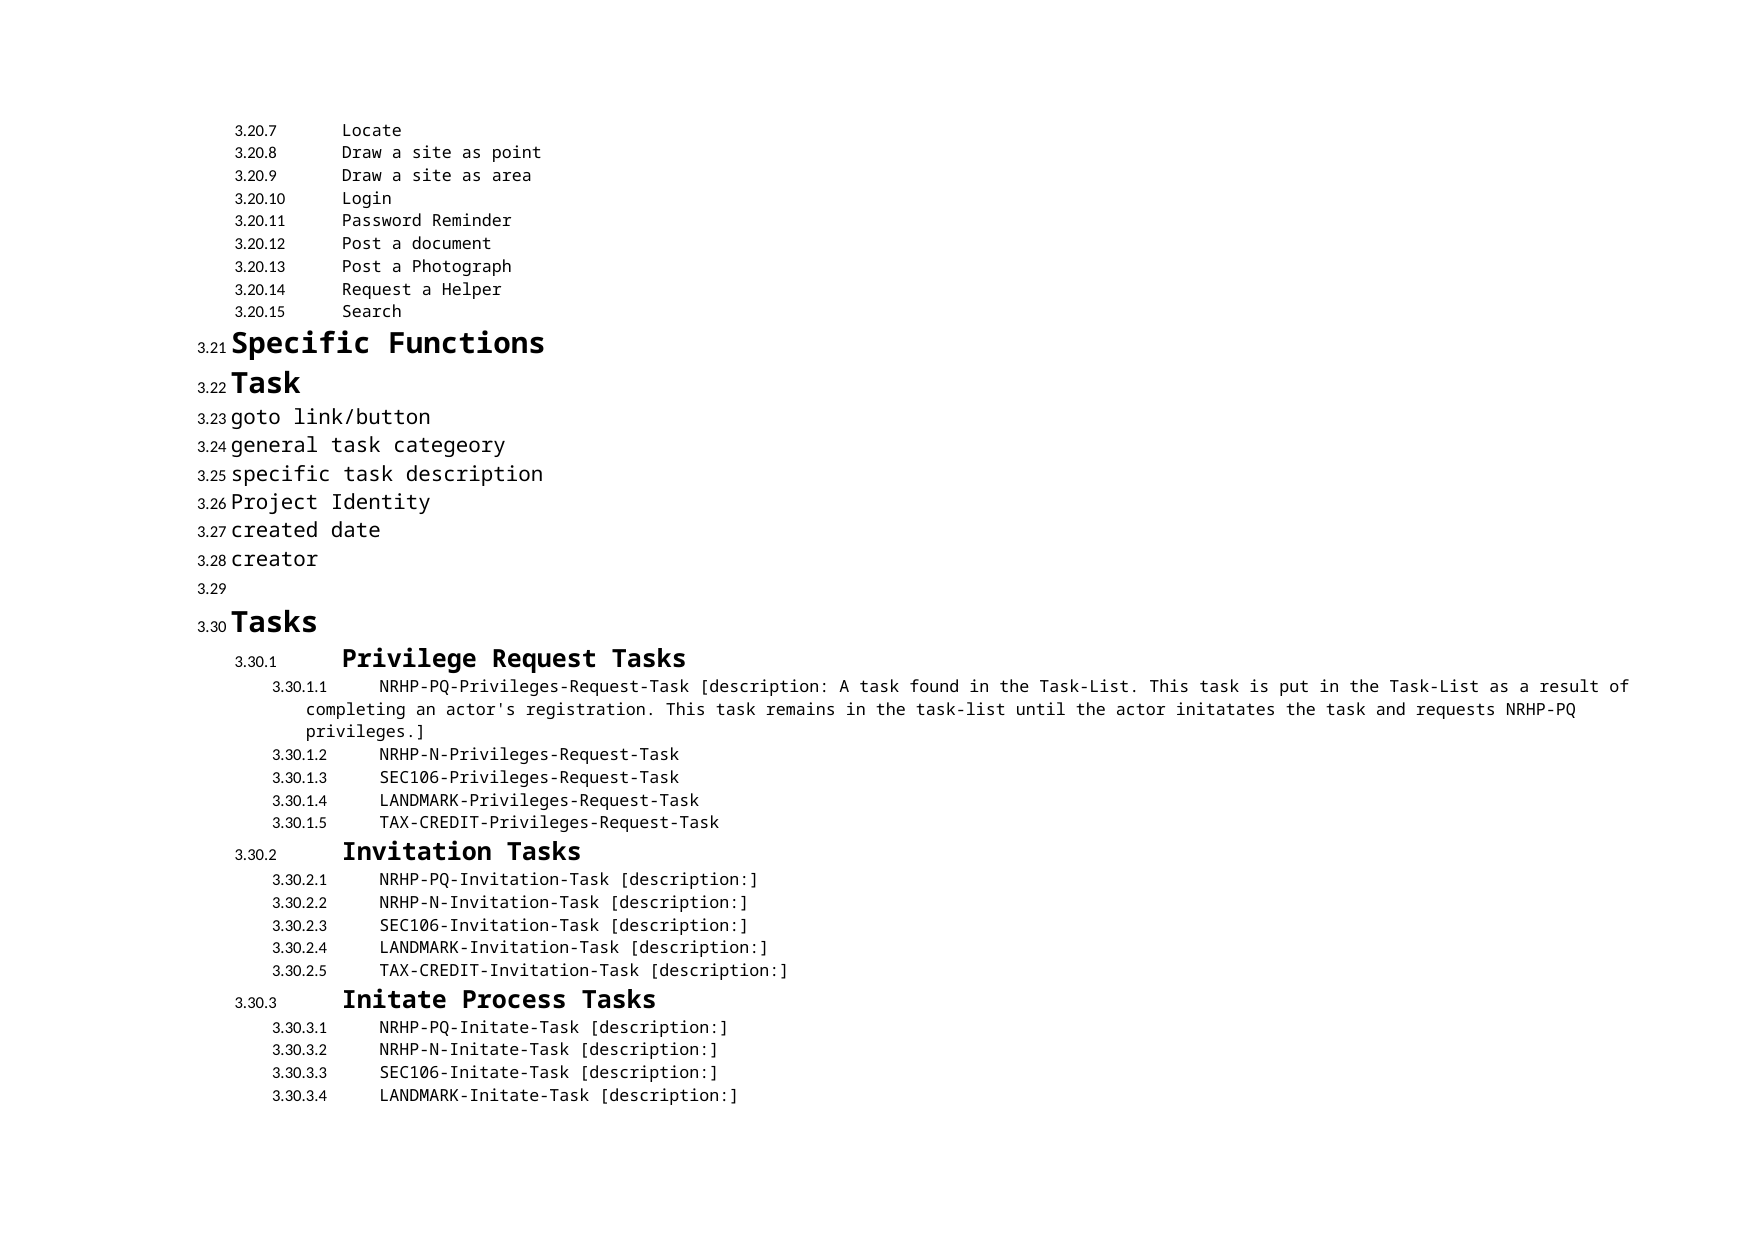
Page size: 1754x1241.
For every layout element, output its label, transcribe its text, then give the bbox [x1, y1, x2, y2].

list Post a document [231, 232, 1636, 254]
list Password Reminder [231, 209, 1636, 232]
list Draw a site as area [231, 163, 1636, 186]
list Locate [231, 118, 1636, 141]
list Initate Process Tasks [231, 981, 1636, 1015]
list TAX-CREDIT-Invitation-Task [description:] [268, 958, 1636, 981]
list Privilege Request Tasks [231, 641, 1636, 675]
list SEC106-Privileges-Request-Task [268, 766, 1636, 788]
list NRHP-PQ-Privileges-Request-Task [description: A task found in the Task-List. This task is put in the Task-List as a result of completing an actor's registration. This task remains in the task-list until the actor initatates the task and requests NRHP-PQ privileges.] [268, 675, 1636, 743]
list Tasks [193, 601, 1636, 641]
list creator [193, 544, 1636, 572]
list NRHP-PQ-Invitation-Task [description:] [268, 868, 1636, 890]
list general task categeory [193, 430, 1636, 459]
list specific task description [193, 459, 1636, 487]
list Task [193, 362, 1636, 402]
list NRHP-PQ-Initate-Task [description:] [268, 1015, 1636, 1038]
list NRHP-N-Initate-Task [description:] [268, 1038, 1636, 1061]
list Login [231, 186, 1636, 209]
list Request a Helper [231, 277, 1636, 300]
list Project Identity [193, 487, 1636, 516]
list LANDMARK-Invitation-Task [description:] [268, 936, 1636, 958]
list LANDMARK-Initate-Task [description:] [268, 1083, 1636, 1106]
list Invitation Tasks [231, 834, 1636, 868]
list SEC106-Invitation-Task [description:] [268, 913, 1636, 936]
list Search [231, 300, 1636, 322]
list goto link/button [193, 402, 1636, 430]
list Specific Functions [193, 322, 1636, 362]
list LANDMARK-Privileges-Request-Task [268, 788, 1636, 811]
list NRHP-N-Invitation-Task [description:] [268, 890, 1636, 913]
list Post a Photograph [231, 254, 1636, 277]
list SEC106-Initate-Task [description:] [268, 1061, 1636, 1083]
list NRHP-N-Privileges-Request-Task [268, 743, 1636, 766]
list Draw a site as point [231, 141, 1636, 163]
list TAX-CREDIT-Privileges-Request-Task [268, 811, 1636, 834]
list created date [193, 516, 1636, 544]
